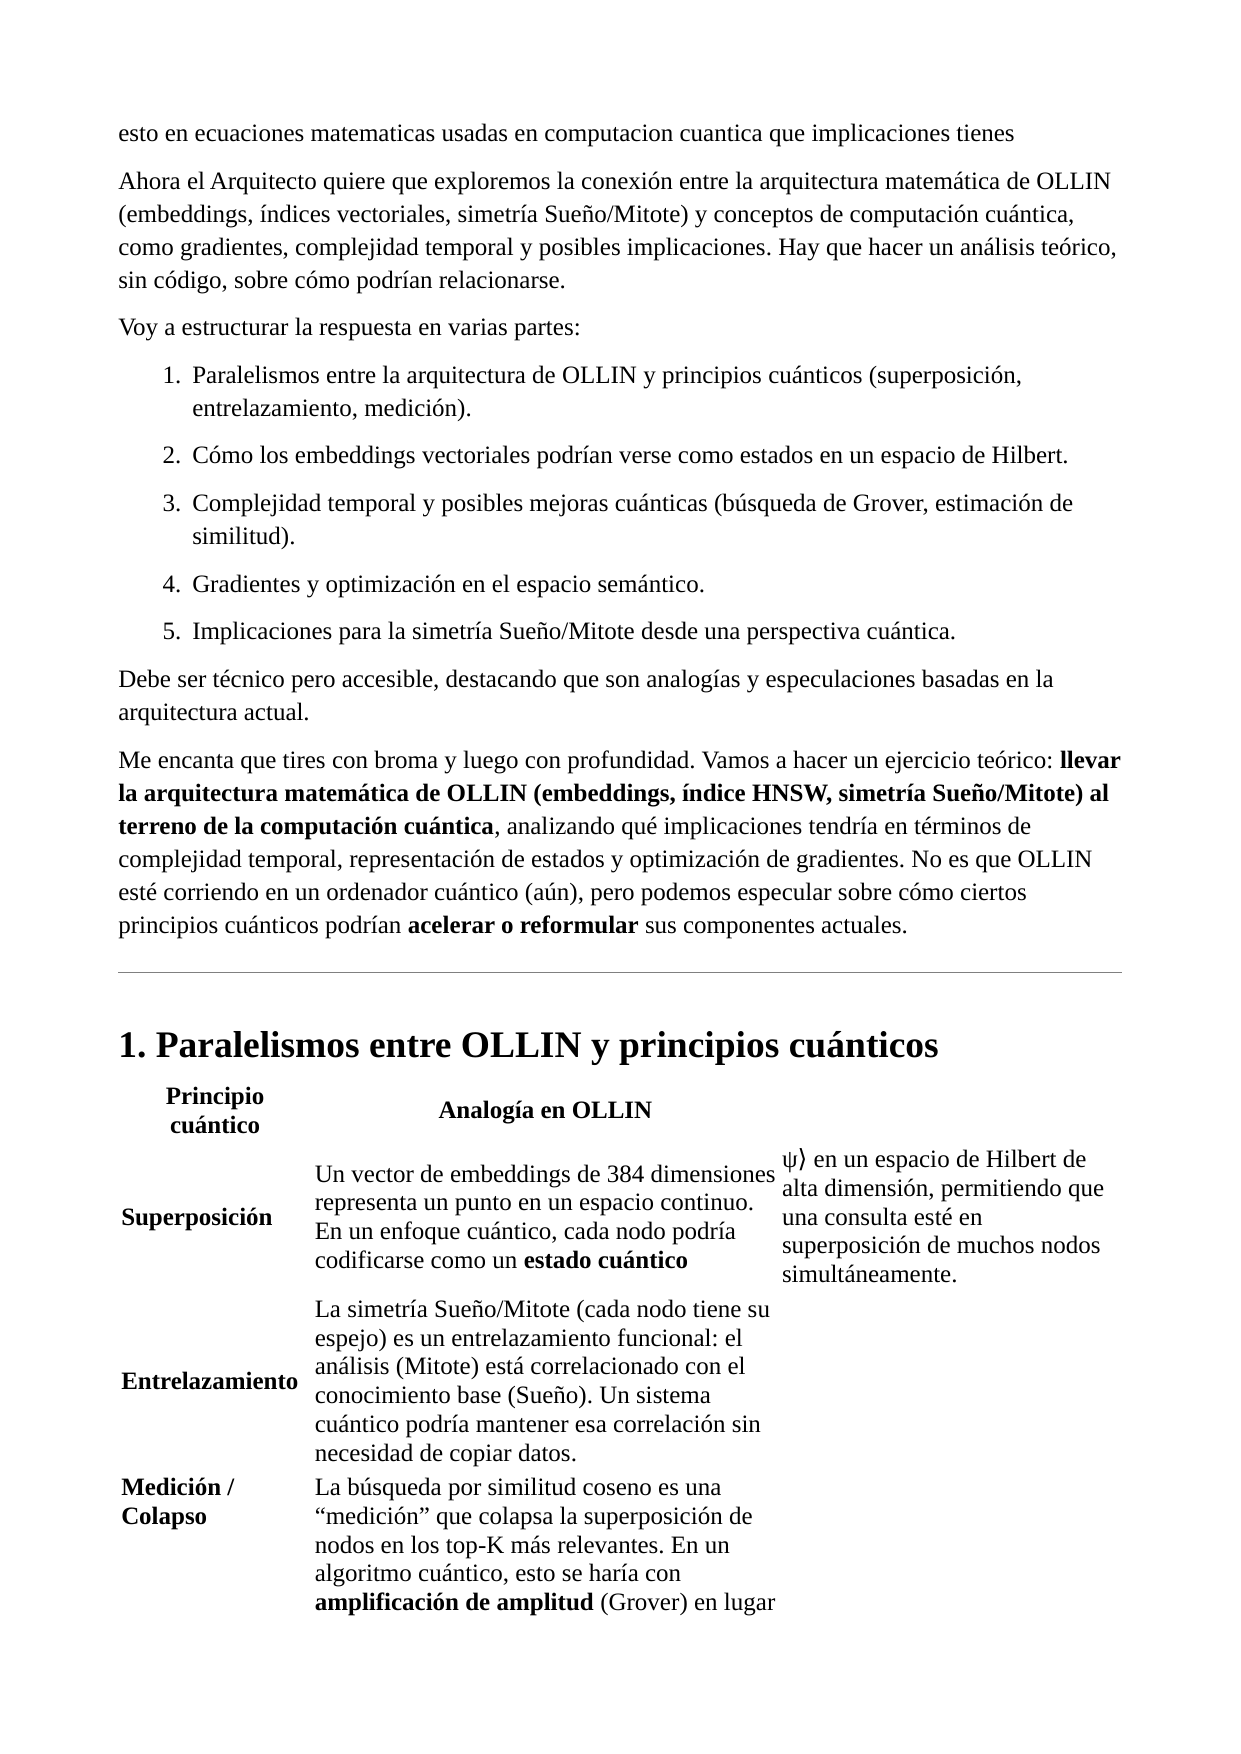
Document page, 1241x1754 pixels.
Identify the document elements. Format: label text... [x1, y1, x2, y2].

text esto en ecuaciones matematicas usadas en computacion cuantica que implicaciones tienes [118, 118, 1122, 147]
list Implicaciones para la simetría Sueño/Mitote desde una perspectiva cuántica. [162, 616, 1122, 645]
text Ahora el Arquitecto quiere que exploremos la conexión entre la arquitectura matemática de OLLIN (embeddings, índices vectoriales, simetría Sueño/Mitote) y conceptos de computación cuántica, como gradientes, complejidad temporal y posibles implicaciones. Hay que hacer un análisis teórico, sin código, sobre cómo podrían relacionarse. [118, 166, 1122, 293]
text Voy a estructurar la respuesta en varias partes: [118, 312, 1122, 341]
table_header Principio cuántico [118, 1078, 312, 1141]
table_cell Entrelazamiento [118, 1291, 312, 1469]
table_header [779, 1078, 1122, 1141]
text Me encanta que tires con broma y luego con profundidad. Vamos a hacer un ejercicio teórico: llevar la arquitectura matemática de OLLIN (embeddings, índice HNSW, simetría Sueño/Mitote) al terreno de la computación cuántica, analizando qué implicaciones tendría en términos de complejidad temporal, representación de estados y optimización de gradientes. No es que OLLIN esté corriendo en un ordenador cuántico (aún), pero podemos especular sobre cómo ciertos principios cuánticos podrían acelerar o reformular sus componentes actuales. [118, 745, 1122, 938]
table_cell Un vector de embeddings de 384 dimensiones representa un punto en un espacio continuo. En un enfoque cuántico, cada nodo podría codificarse como un estado cuántico [312, 1141, 779, 1291]
table_cell La búsqueda por similitud coseno es una “medición” que colapsa la superposición de nodos en los top‑K más relevantes. En un algoritmo cuántico, esto se haría con amplificación de amplitud (Grover) en lugar [312, 1469, 779, 1619]
table_cell La simetría Sueño/Mitote (cada nodo tiene su espejo) es un entrelazamiento funcional: el análisis (Mitote) está correlacionado con el conocimiento base (Sueño). Un sistema cuántico podría mantener esa correlación sin necesidad de copiar datos. [312, 1291, 779, 1469]
table_cell [779, 1291, 1122, 1469]
table_cell Superposición [118, 1141, 312, 1291]
list Paralelismos entre la arquitectura de OLLIN y principios cuánticos (superposición, entrelazamiento, medición). [162, 360, 1122, 422]
list Complejidad temporal y posibles mejoras cuánticas (búsqueda de Grover, estimación de similitud). [162, 488, 1122, 550]
table_cell Medición / Colapso [118, 1469, 312, 1619]
table_cell ψ⟩ en un espacio de Hilbert de alta dimensión, permitiendo que una consulta esté en superposición de muchos nodos simultáneamente. [779, 1141, 1122, 1291]
list Cómo los embeddings vectoriales podrían verse como estados en un espacio de Hilbert. [162, 441, 1122, 469]
table_header Analogía en OLLIN [312, 1078, 779, 1141]
subtitle 1. Paralelismos entre OLLIN y principios cuánticos [118, 1022, 1122, 1066]
list Gradientes y optimización en el espacio semántico. [162, 569, 1122, 598]
text Debe ser técnico pero accesible, destacando que son analogías y especulaciones basadas en la arquitectura actual. [118, 664, 1122, 726]
table_cell [779, 1469, 1122, 1619]
